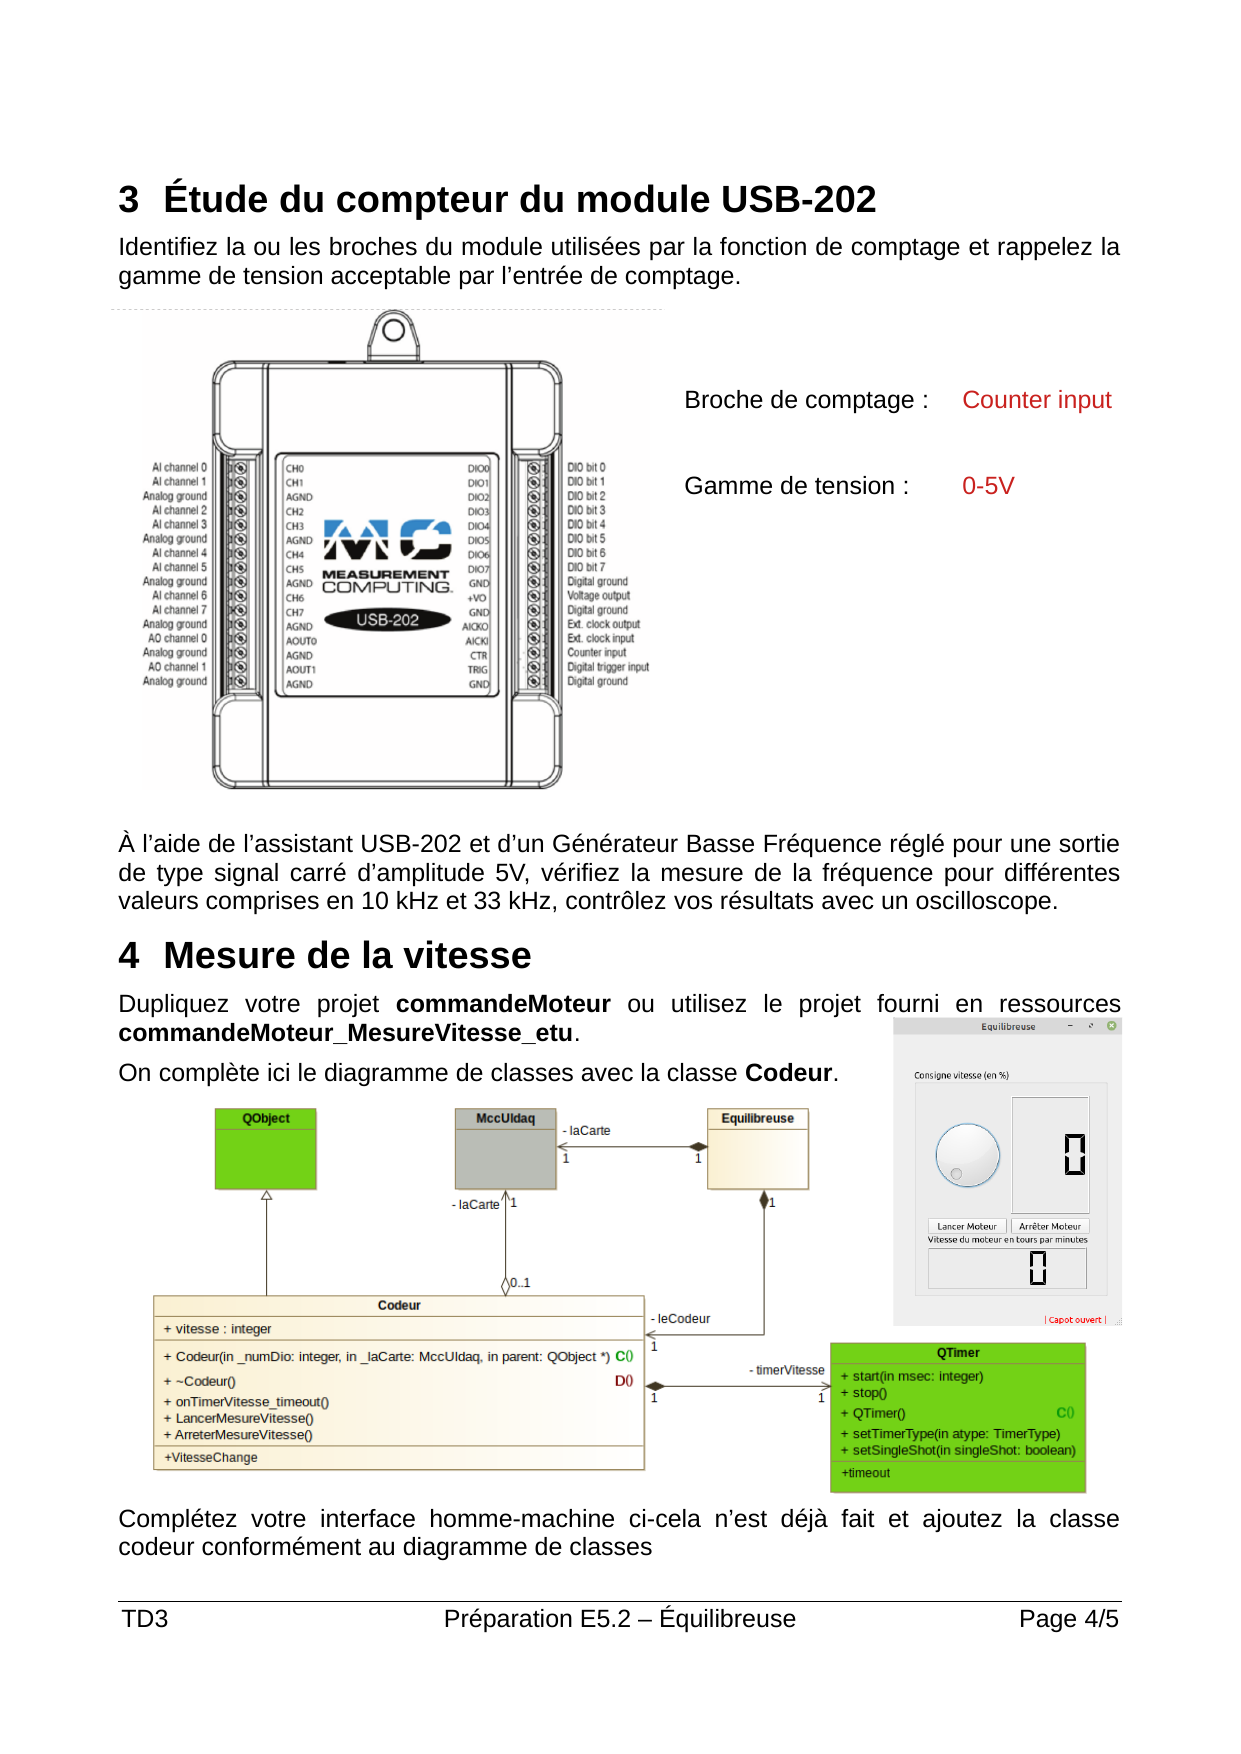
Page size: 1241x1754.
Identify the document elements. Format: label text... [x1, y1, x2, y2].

table_cell 0-5V [962, 471, 1123, 499]
text À l’aide de l’assistant USB-202 et d’un Générateur Basse Fréquence réglé pour une sortie de type signal carré d’amplitude 5V, vérifiez la mesure de la fréquence pour différentes valeurs comprises en 10 kHz et 33 kHz, contrôlez vos résultats avec un oscilloscope. [118, 829, 1122, 915]
subtitle Étude du compteur du module USB-202 [118, 176, 1122, 220]
text On complète ici le diagramme de classes avec la classe Codeur. [118, 1058, 893, 1087]
subtitle Mesure de la vitesse [118, 933, 1122, 976]
table_cell [962, 442, 1123, 471]
table_cell [962, 413, 1123, 442]
table_cell [684, 442, 962, 471]
text Complétez votre interface homme-machine ci-cela n’est déjà fait et ajoutez la classe codeur conformément au diagramme de classes [118, 1098, 1122, 1561]
text Dupliquez votre projet commandeMoteur ou utilisez le projet fourni en ressources commandeMoteur_MesureVitesse_etu. [118, 989, 1122, 1046]
table_header Broche de comptage : [684, 385, 962, 413]
table_cell Gamme de tension : [684, 471, 962, 499]
table_header Counter input [962, 385, 1123, 413]
picture [109, 309, 665, 792]
table_cell [684, 413, 962, 442]
picture [143, 1017, 1123, 1504]
text Identifiez la ou les broches du module utilisées par la fonction de comptage et rappelez la gamme de tension acceptable par l’entrée de comptage. [118, 232, 1122, 290]
